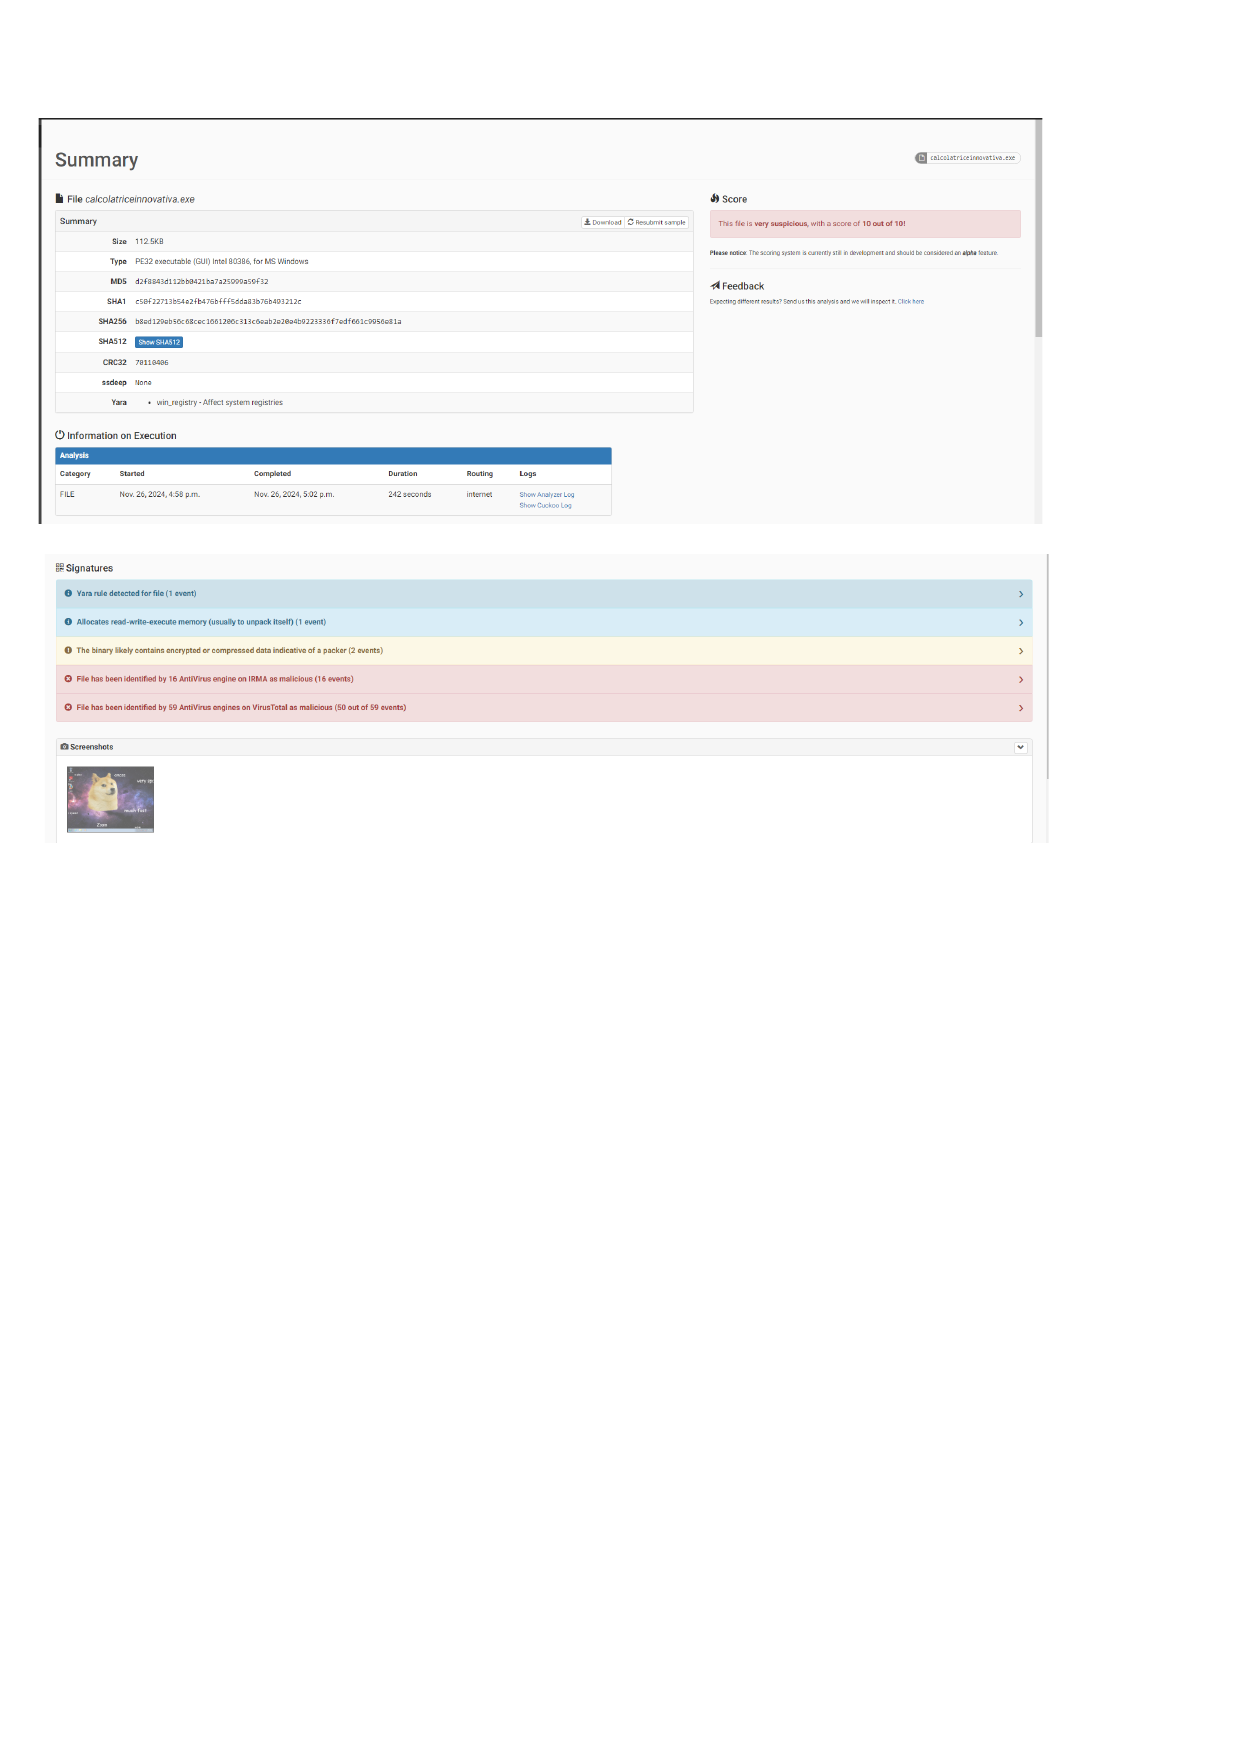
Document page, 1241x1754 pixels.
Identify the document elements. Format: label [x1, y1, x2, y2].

picture [44, 554, 1049, 843]
picture [38, 118, 1043, 524]
